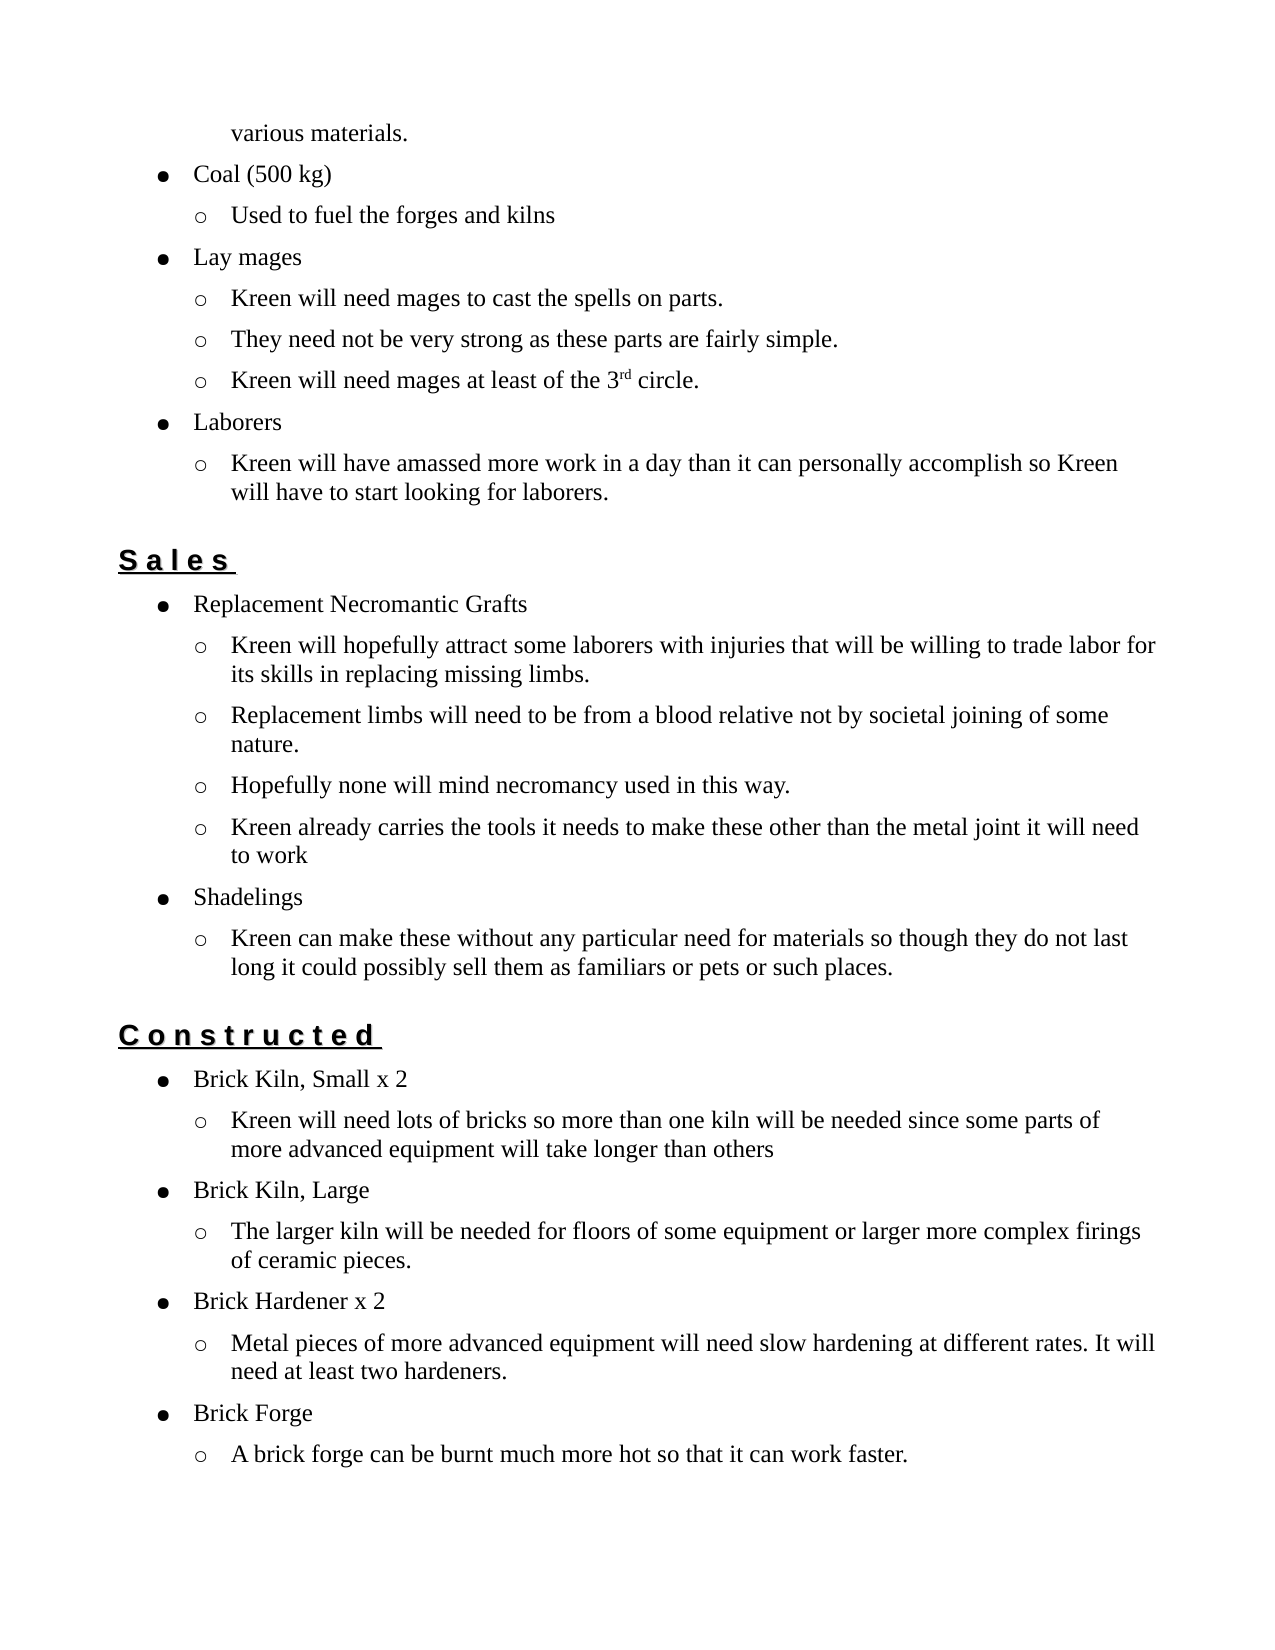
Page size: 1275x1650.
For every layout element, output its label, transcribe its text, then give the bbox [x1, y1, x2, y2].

list Hopefully none will mind necromancy used in this way. [193, 770, 1157, 799]
list Kreen can make these without any particular need for materials so though they do not last long it could possibly sell them as familiars or pets or such places. [193, 923, 1157, 980]
list Brick Hardener x 2 [156, 1286, 1157, 1315]
list Kreen will hopefully attract some laborers with injuries that will be willing to trade labor for its skills in replacing missing limbs. [193, 630, 1157, 688]
list Kreen already carries the tools it needs to make these other than the metal joint it will need to work [193, 812, 1157, 869]
list Brick Kiln, Large [156, 1175, 1157, 1204]
list Metal pieces of more advanced equipment will need slow hardening at different rates. It will need at least two hardeners. [193, 1328, 1157, 1385]
list Used to fuel the forges and kilns [193, 201, 1157, 229]
list They need not be very strong as these parts are fairly simple. [193, 324, 1157, 353]
list Brick Kiln, Small x 2 [156, 1064, 1157, 1093]
list Replacement Necromantic Grafts [156, 589, 1157, 618]
list Lay mages [156, 242, 1157, 271]
list Coal (500 kg) [156, 159, 1157, 188]
list Laborers [156, 407, 1157, 436]
list Replacement limbs will need to be from a blood relative not by societal joining of some nature. [193, 700, 1157, 758]
list Kreen will need mages to cast the spells on parts. [193, 283, 1157, 312]
subtitle Constructed [118, 1018, 1157, 1051]
list A brick forge can be burnt much more hot so that it can work faster. [193, 1439, 1157, 1468]
list Kreen will need lots of bricks so more than one kiln will be needed since some parts of more advanced equipment will take longer than others [193, 1105, 1157, 1163]
list Kreen will have amassed more work in a day than it can personally accomplish so Kreen will have to start looking for laborers. [193, 448, 1157, 506]
list Shadelings [156, 882, 1157, 910]
list Kreen will need mages at least of the 3rd circle. [193, 366, 1157, 394]
list various materials. [193, 118, 1157, 147]
list The larger kiln will be needed for floors of some equipment or larger more complex firings of ceramic pieces. [193, 1216, 1157, 1274]
subtitle Sales [118, 543, 1157, 577]
list Brick Forge [156, 1398, 1157, 1426]
